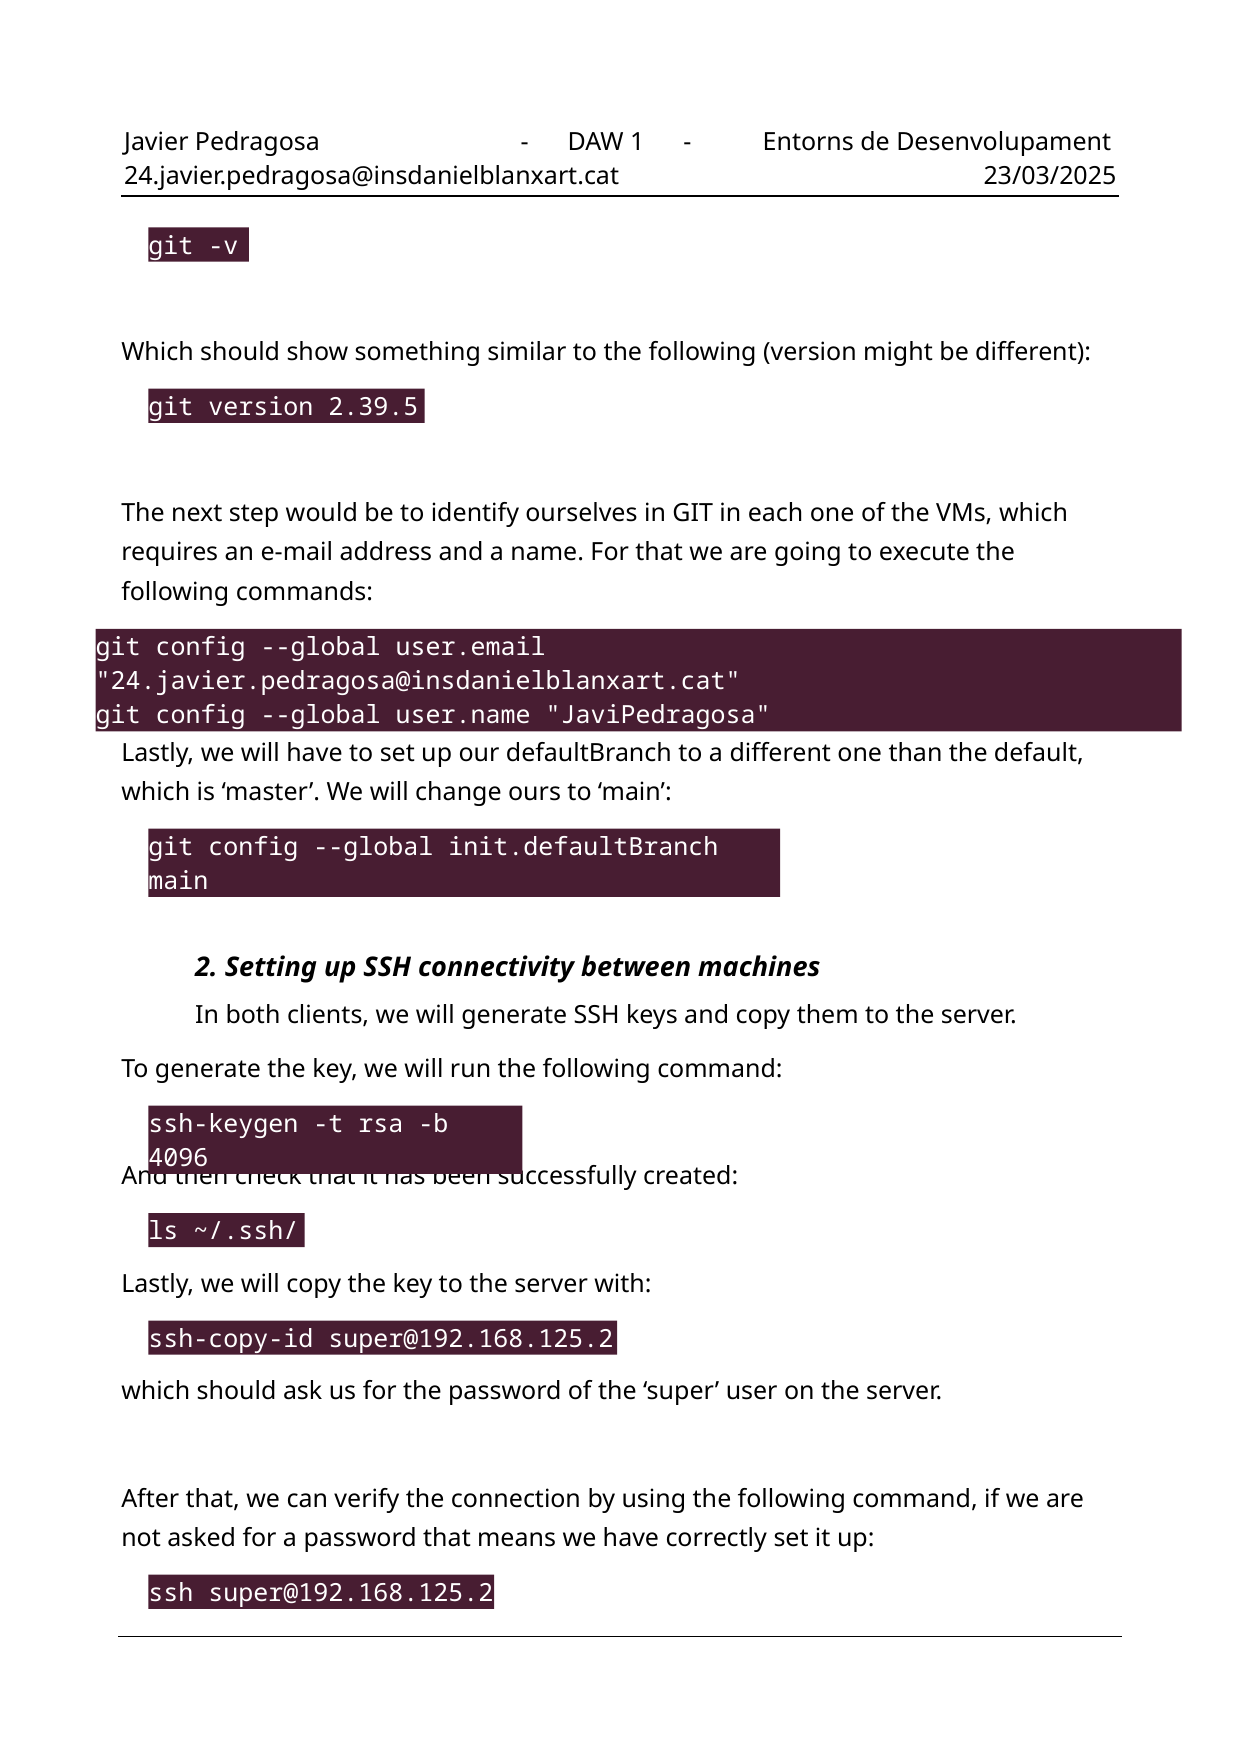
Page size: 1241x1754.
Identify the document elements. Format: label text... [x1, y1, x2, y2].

text To generate the key, we will run the following command: [121, 1050, 1119, 1084]
text And then check that it has been successfully created: [121, 1158, 1119, 1192]
text Lastly, we will have to set up our defaultBranch to a different one than the default, which is ‘master’. We will change ours to ‘main’: [121, 734, 1119, 808]
subtitle 2. Setting up SSH connectivity between machines [121, 947, 1119, 984]
text In both clients, we will generate SSH keys and copy them to the server. [121, 997, 1119, 1031]
text which should ask us for the password of the ‘super’ user on the server. [121, 1373, 1119, 1407]
text The next step would be to identify ourselves in GIT in each one of the VMs, which requires an e-mail address and a name. For that we are going to execute the following commands: [121, 495, 1119, 607]
text Which should show something similar to the following (version might be different): [121, 333, 1119, 368]
text After that, we can verify the connection by using the following command, if we are not asked for a password that means we have correctly set it up: [121, 1480, 1119, 1554]
text Lastly, we will copy the key to the server with: [121, 1265, 1119, 1299]
